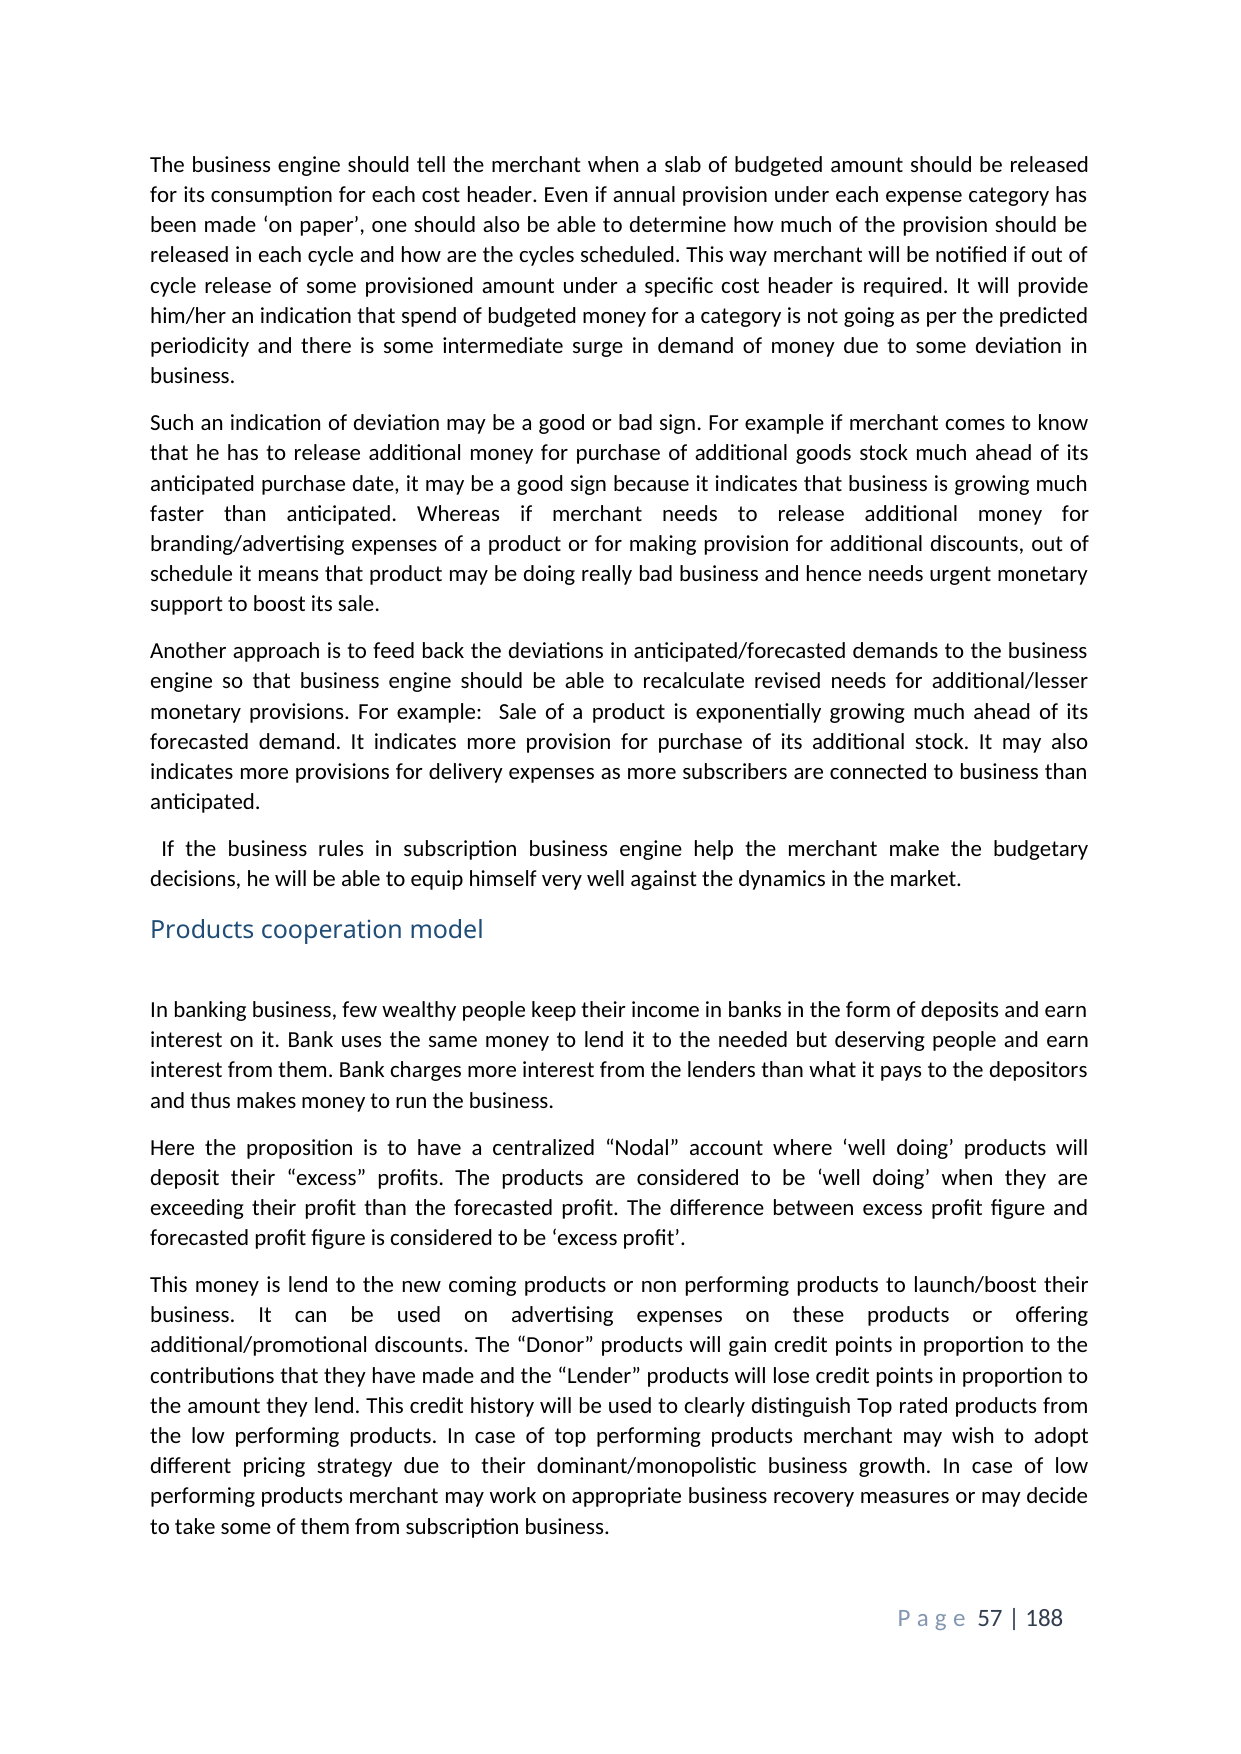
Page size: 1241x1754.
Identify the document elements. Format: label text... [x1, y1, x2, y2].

text In banking business, few wealthy people keep their income in banks in the form of deposits and earn interest on it. Bank uses the same money to lend it to the needed but deserving people and earn interest from them. Bank charges more interest from the lenders than what it pays to the depositors and thus makes money to run the business. [150, 995, 1090, 1114]
text Such an indication of deviation may be a good or bad sign. For example if merchant comes to know that he has to release additional money for purchase of additional goods stock much ahead of its anticipated purchase date, it may be a good sign because it indicates that business is growing much faster than anticipated. Whereas if merchant needs to release additional money for branding/advertising expenses of a product or for making provision for additional discounts, out of schedule it means that product may be doing really bad business and hence needs urgent monetary support to boost its sale. [150, 408, 1090, 618]
text Another approach is to feed back the deviations in anticipated/forecasted demands to the business engine so that business engine should be able to recalculate revised needs for additional/lesser monetary provisions. For example: Sale of a product is exponentially growing much ahead of its forecasted demand. It indicates more provision for purchase of its additional stock. It may also indicates more provisions for delivery expenses as more subscribers are connected to business than anticipated. [150, 636, 1090, 816]
text If the business rules in subscription business engine help the merchant make the budgetary decisions, he will be able to equip himself very well against the dynamics in the market. [150, 834, 1090, 893]
text This money is lend to the new coming products or non performing products to launch/boost their business. It can be used on advertising expenses on these products or offering additional/promotional discounts. The “Donor” products will gain credit points in proportion to the contributions that they have made and the “Lender” products will lose credit points in proportion to the amount they lend. This credit history will be used to clearly distinguish Top rated products from the low performing products. In case of top performing products merchant may wish to adopt different pricing strategy due to their dominant/monopolistic business growth. In case of low performing products merchant may work on appropriate business recovery measures or may decide to take some of them from subscription business. [150, 1270, 1090, 1540]
text Here the proposition is to have a centralized “Nodal” account where ‘well doing’ products will deposit their “excess” profits. The products are considered to be ‘well doing’ when they are exceeding their profit than the forecasted profit. The difference between excess profit figure and forecasted profit figure is considered to be ‘excess profit’. [150, 1133, 1090, 1251]
text The business engine should tell the merchant when a slab of budgeted amount should be released for its consumption for each cost header. Even if annual provision under each expense category has been made ‘on paper’, one should also be able to determine how much of the provision should be released in each cycle and how are the cycles scheduled. This way merchant will be notified if out of cycle release of some provisioned amount under a specific cost header is required. It will provide him/her an indication that spend of budgeted money for a category is not going as per the predicted periodicity and there is some intermediate surge in demand of money due to some deviation in business. [150, 150, 1090, 389]
subtitle Products cooperation model [150, 911, 1090, 946]
